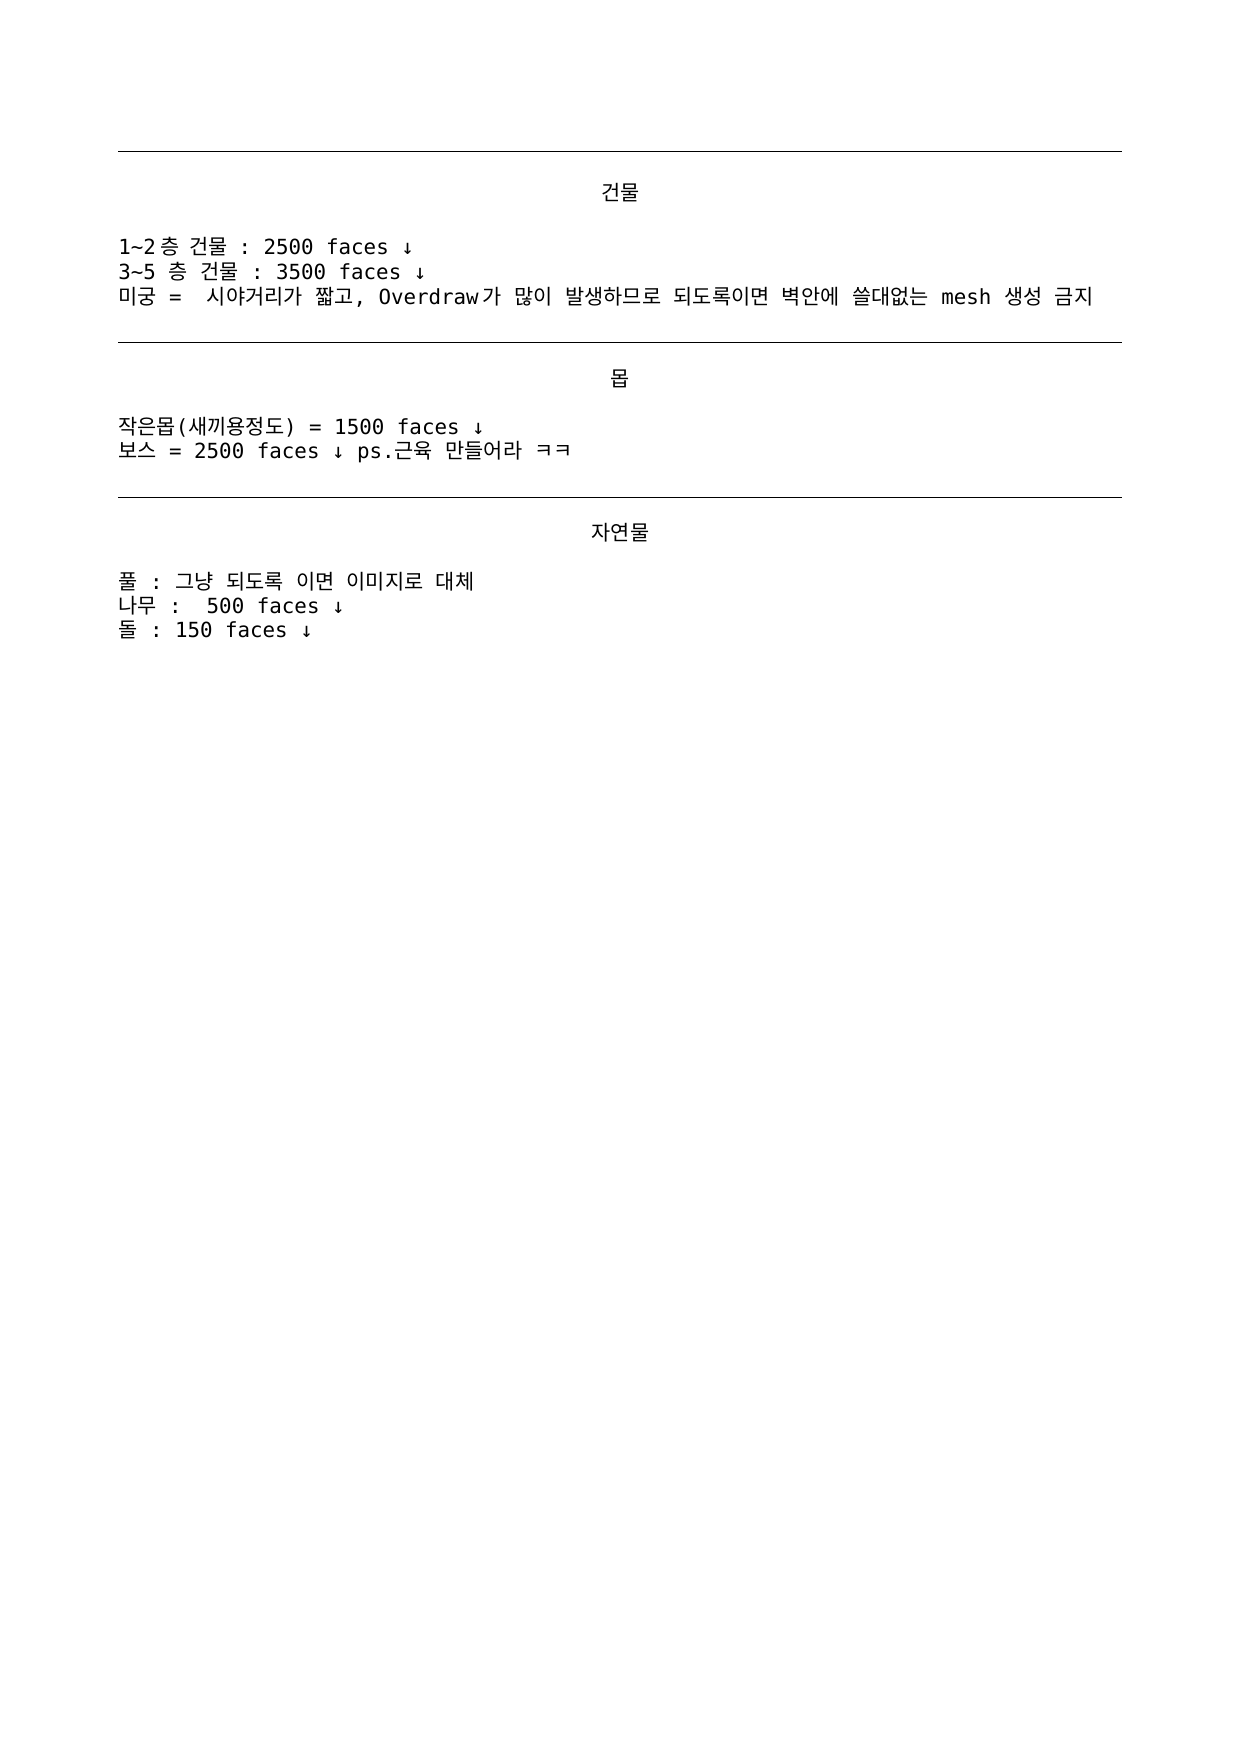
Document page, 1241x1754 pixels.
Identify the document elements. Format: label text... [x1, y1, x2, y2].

text 1~2층 건물 : 2500 faces ↓ [118, 230, 1122, 260]
text 건물 [118, 176, 1122, 206]
text 몹 [118, 367, 1122, 391]
text 작은몹(새끼용정도) = 1500 faces ↓ [118, 415, 1122, 439]
text 돌 : 150 faces ↓ [118, 618, 1122, 643]
text 미궁 = 시야거리가 짧고, Overdraw가 많이 발생하므로 되도록이면 벽안에 쓸대없는 mesh 생성 금지 [118, 285, 1122, 309]
text 풀 : 그냥 되도록 이면 이미지로 대체 [118, 570, 1122, 594]
text 보스 = 2500 faces ↓ ps.근육 만들어라 ㅋㅋ [118, 439, 1122, 464]
text 3~5 층 건물 : 3500 faces ↓ [118, 260, 1122, 285]
text 나무 : 500 faces ↓ [118, 594, 1122, 618]
text 자연물 [118, 521, 1122, 546]
